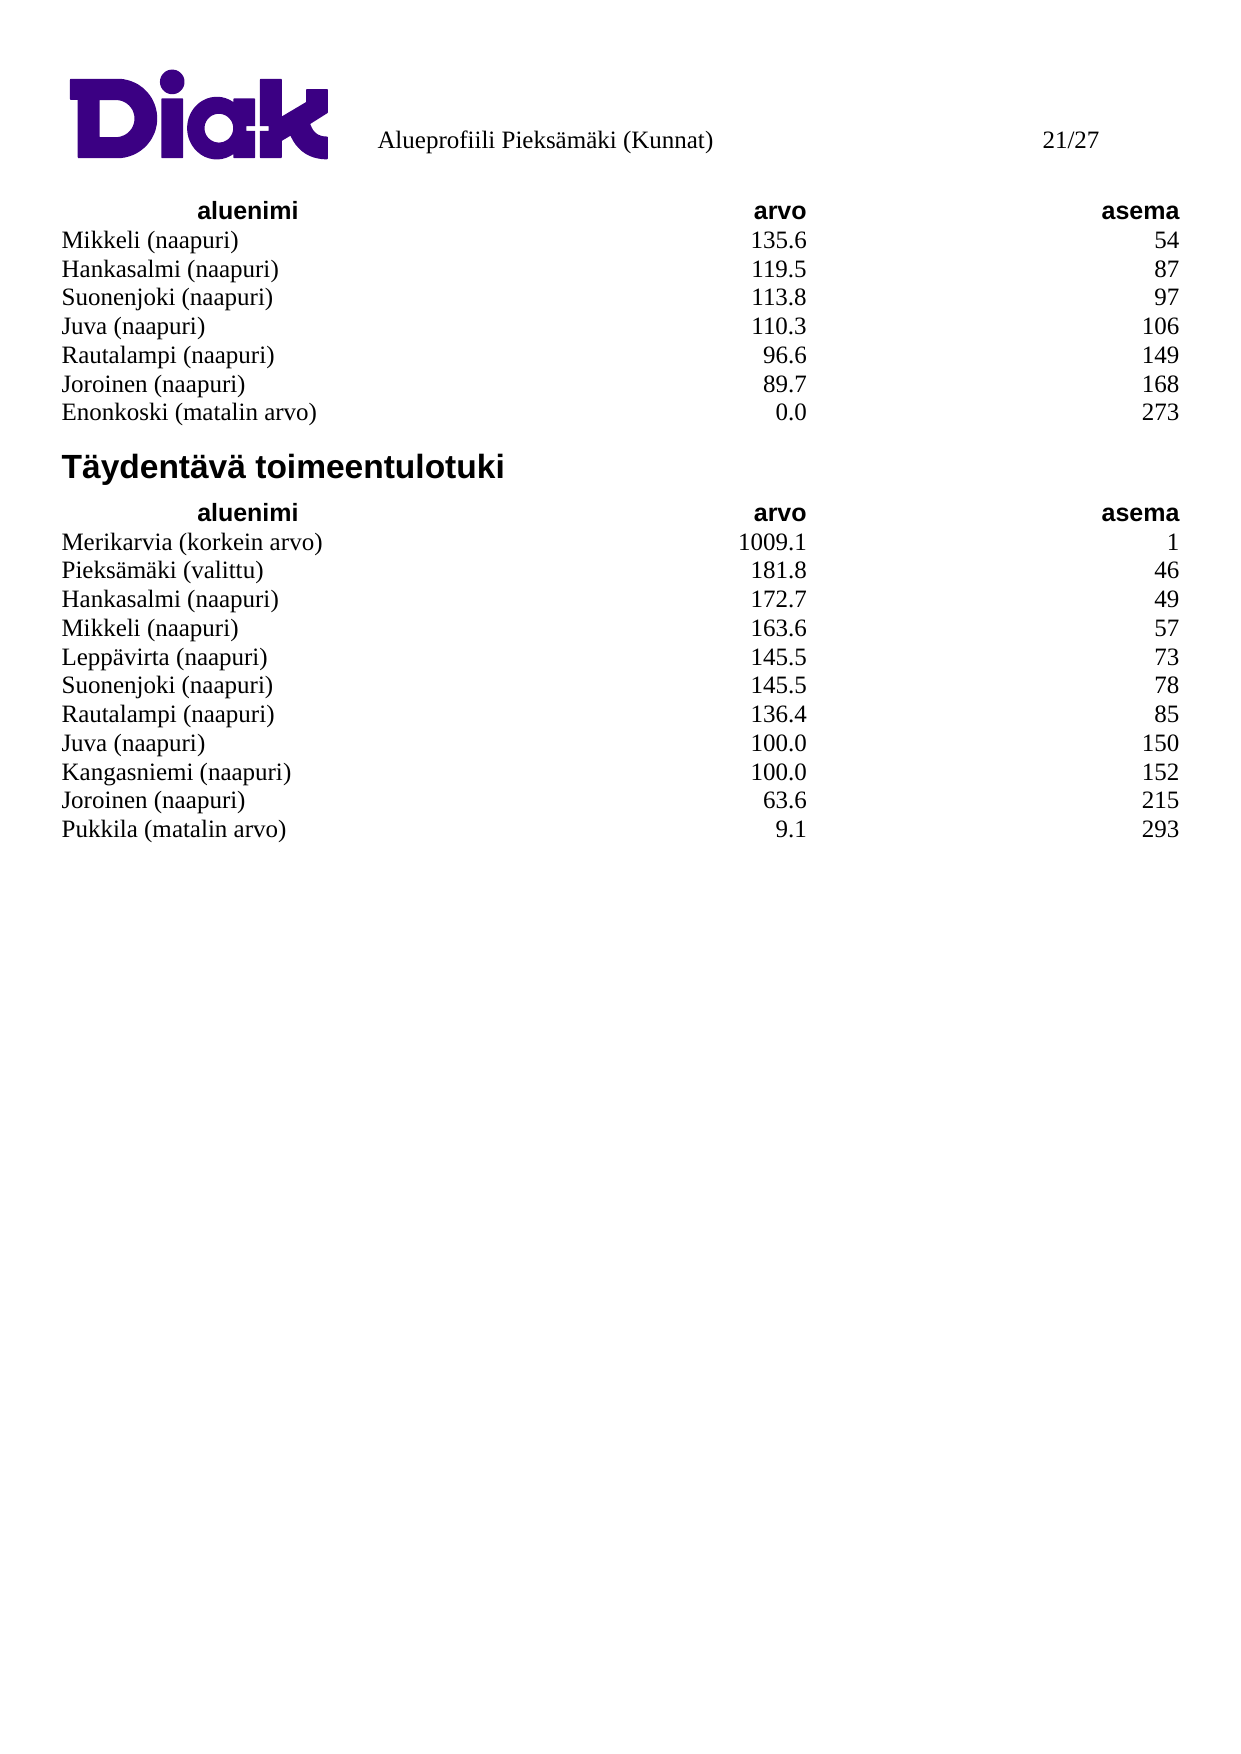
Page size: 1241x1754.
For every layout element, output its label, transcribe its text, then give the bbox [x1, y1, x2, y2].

table_header asema [806, 196, 1179, 225]
table_cell 97 [806, 283, 1179, 311]
table_cell Mikkeli (naapuri) [61, 613, 434, 642]
table_cell 215 [806, 786, 1179, 814]
table_cell 9.1 [434, 814, 806, 843]
table_cell Suonenjoki (naapuri) [61, 283, 434, 311]
table_cell 113.8 [434, 283, 806, 311]
table_cell 100.0 [434, 757, 806, 786]
table_cell 1 [806, 527, 1179, 556]
table_cell 110.3 [434, 311, 806, 340]
table_cell 0.0 [434, 398, 806, 426]
table_cell Mikkeli (naapuri) [61, 225, 434, 254]
table_cell 73 [806, 642, 1179, 671]
table_header arvo [434, 196, 806, 225]
table_cell 181.8 [434, 556, 806, 584]
table_cell 87 [806, 254, 1179, 282]
table_cell 96.6 [434, 340, 806, 369]
table_cell Kangasniemi (naapuri) [61, 757, 434, 786]
table_cell 54 [806, 225, 1179, 254]
table_cell Pukkila (matalin arvo) [61, 814, 434, 843]
table_cell Hankasalmi (naapuri) [61, 584, 434, 613]
table_cell Rautalampi (naapuri) [61, 699, 434, 728]
table_cell Rautalampi (naapuri) [61, 340, 434, 369]
table_cell 49 [806, 584, 1179, 613]
table_cell Suonenjoki (naapuri) [61, 671, 434, 699]
table_header arvo [434, 498, 806, 527]
table_cell 46 [806, 556, 1179, 584]
table_cell 168 [806, 369, 1179, 397]
table_cell Joroinen (naapuri) [61, 786, 434, 814]
table_cell 273 [806, 398, 1179, 426]
table_cell 106 [806, 311, 1179, 340]
table_cell 145.5 [434, 642, 806, 671]
table_cell 293 [806, 814, 1179, 843]
table_cell 63.6 [434, 786, 806, 814]
table_cell 152 [806, 757, 1179, 786]
table_cell 119.5 [434, 254, 806, 282]
table_header aluenimi [61, 196, 434, 225]
table_cell 172.7 [434, 584, 806, 613]
table_cell Leppävirta (naapuri) [61, 642, 434, 671]
subtitle Täydentävä toimeentulotuki [61, 447, 1179, 486]
table_cell Enonkoski (matalin arvo) [61, 398, 434, 426]
table_cell 145.5 [434, 671, 806, 699]
table_cell Juva (naapuri) [61, 728, 434, 757]
table_cell 135.6 [434, 225, 806, 254]
table_cell 85 [806, 699, 1179, 728]
table_cell 150 [806, 728, 1179, 757]
table_cell 136.4 [434, 699, 806, 728]
table_header aluenimi [61, 498, 434, 527]
table_cell 57 [806, 613, 1179, 642]
table_cell Merikarvia (korkein arvo) [61, 527, 434, 556]
table_cell 163.6 [434, 613, 806, 642]
table_cell Hankasalmi (naapuri) [61, 254, 434, 282]
table_cell 89.7 [434, 369, 806, 397]
table_cell 149 [806, 340, 1179, 369]
table_cell Juva (naapuri) [61, 311, 434, 340]
table_cell 100.0 [434, 728, 806, 757]
table_cell Pieksämäki (valittu) [61, 556, 434, 584]
table_cell 78 [806, 671, 1179, 699]
table_cell Joroinen (naapuri) [61, 369, 434, 397]
table_cell 1009.1 [434, 527, 806, 556]
table_header asema [806, 498, 1179, 527]
